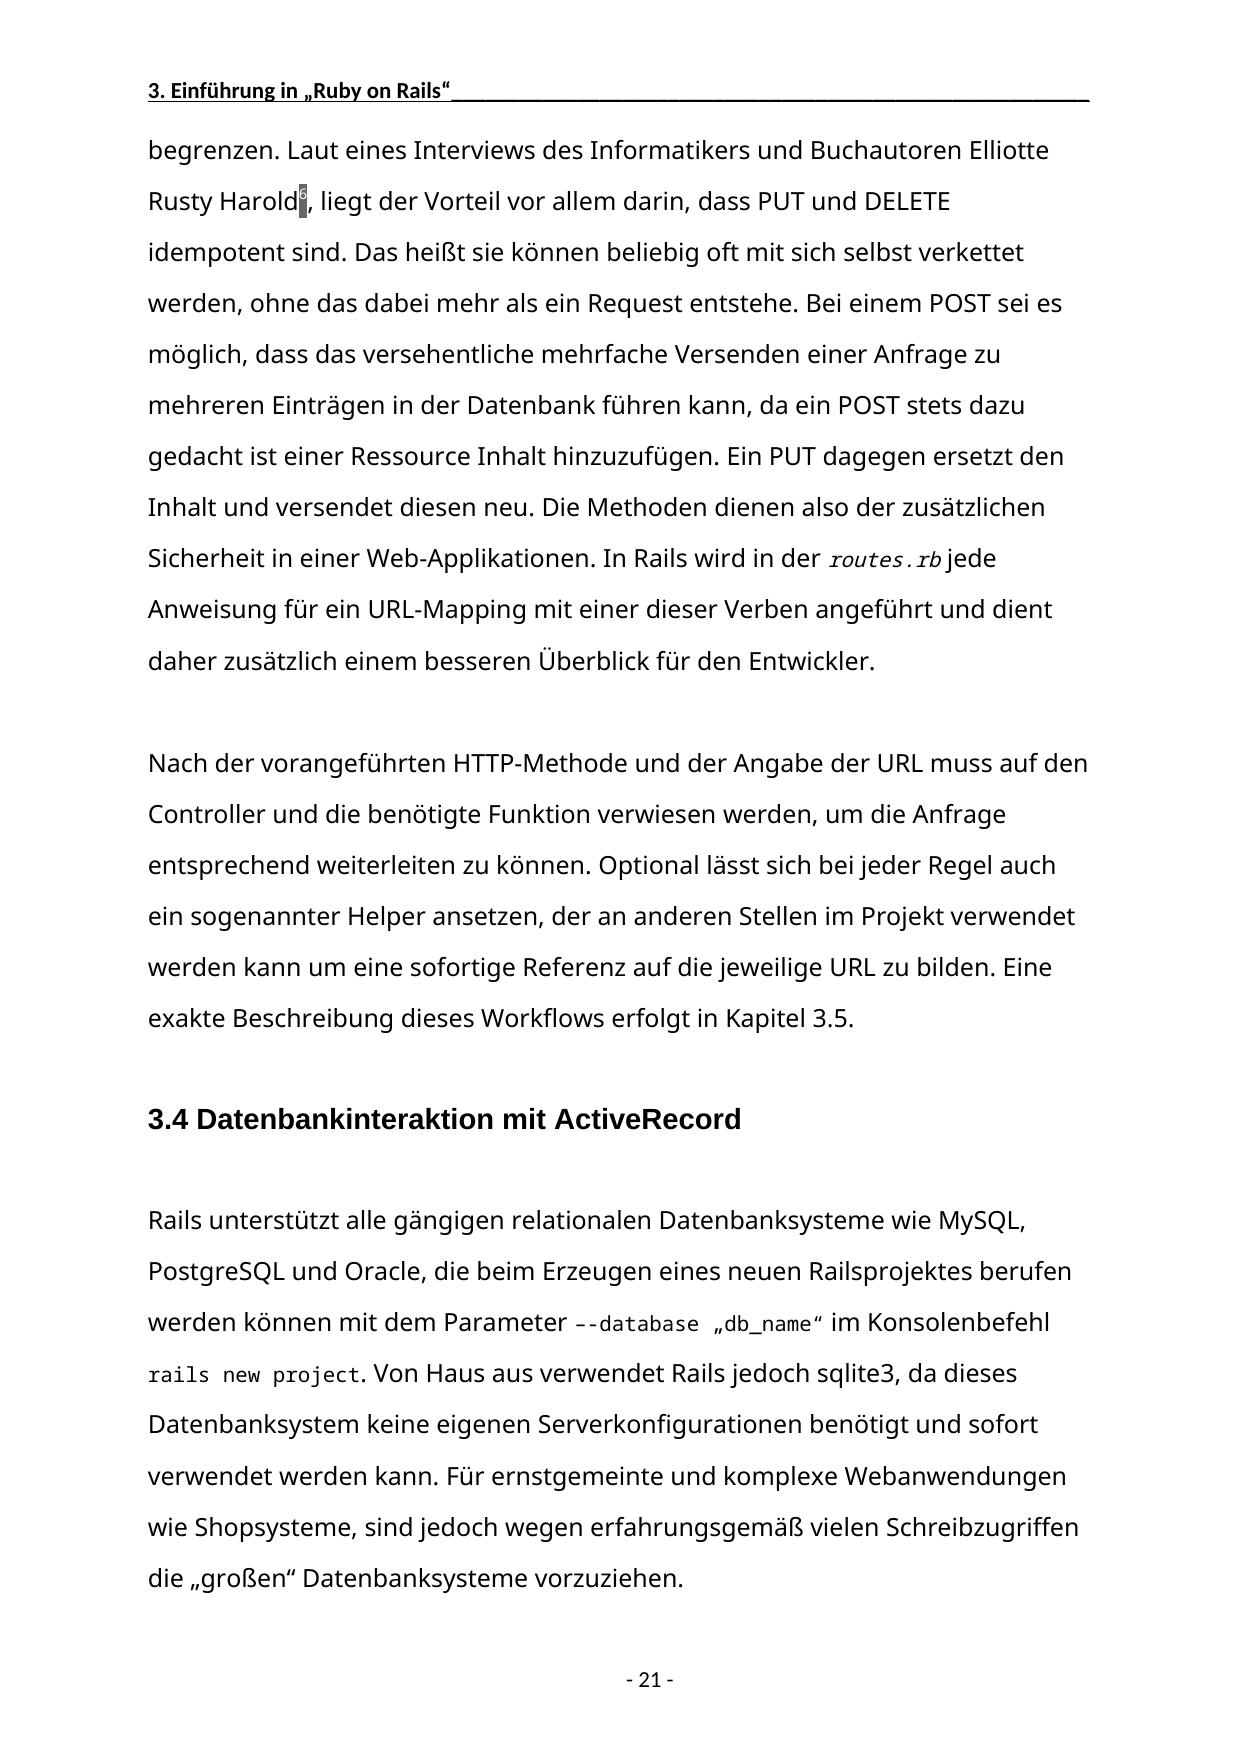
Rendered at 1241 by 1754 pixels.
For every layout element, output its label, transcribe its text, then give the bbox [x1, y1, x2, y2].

text begrenzen. Laut eines Interviews des Informatikers und Buchautoren Elliotte Rusty Harold6, liegt der Vorteil vor allem darin, dass PUT und DELETE idempotent sind. Das heißt sie können beliebig oft mit sich selbst verkettet werden, ohne das dabei mehr als ein Request entstehe. Bei einem POST sei es möglich, dass das versehentliche mehrfache Versenden einer Anfrage zu mehreren Einträgen in der Datenbank führen kann, da ein POST stets dazu gedacht ist einer Ressource Inhalt hinzuzufügen. Ein PUT dagegen ersetzt den Inhalt und versendet diesen neu. Die Methoden dienen also der zusätzlichen Sicherheit in einer Web-Applikationen. In Rails wird in der routes.rb jede Anweisung für ein URL-Mapping mit einer dieser Verben angeführt und dient daher zusätzlich einem besseren Überblick für den Entwickler. [148, 133, 1093, 677]
subtitle 3.4 Datenbankinteraktion mit ActiveRecord [148, 1102, 1093, 1136]
text Rails unterstützt alle gängigen relationalen Datenbanksysteme wie MySQL, PostgreSQL und Oracle, die beim Erzeugen eines neuen Railsprojektes berufen werden können mit dem Parameter –-database „db_name“ im Konsolenbefehl rails new project. Von Haus aus verwendet Rails jedoch sqlite3, da dieses Datenbanksystem keine eigenen Serverkonfigurationen benötigt und sofort verwendet werden kann. Für ernstgemeinte und komplexe Webanwendungen wie Shopsysteme, sind jedoch wegen erfahrungsgemäß vielen Schreibzugriffen die „großen“ Datenbanksysteme vorzuziehen. [148, 1203, 1093, 1594]
text Nach der vorangeführten HTTP-Methode und der Angabe der URL muss auf den Controller und die benötigte Funktion verwiesen werden, um die Anfrage entsprechend weiterleiten zu können. Optional lässt sich bei jeder Regel auch ein sogenannter Helper ansetzen, der an anderen Stellen im Projekt verwendet werden kann um eine sofortige Referenz auf die jeweilige URL zu bilden. Eine exakte Beschreibung dieses Workflows erfolgt in Kapitel 3.5. [148, 745, 1093, 1034]
